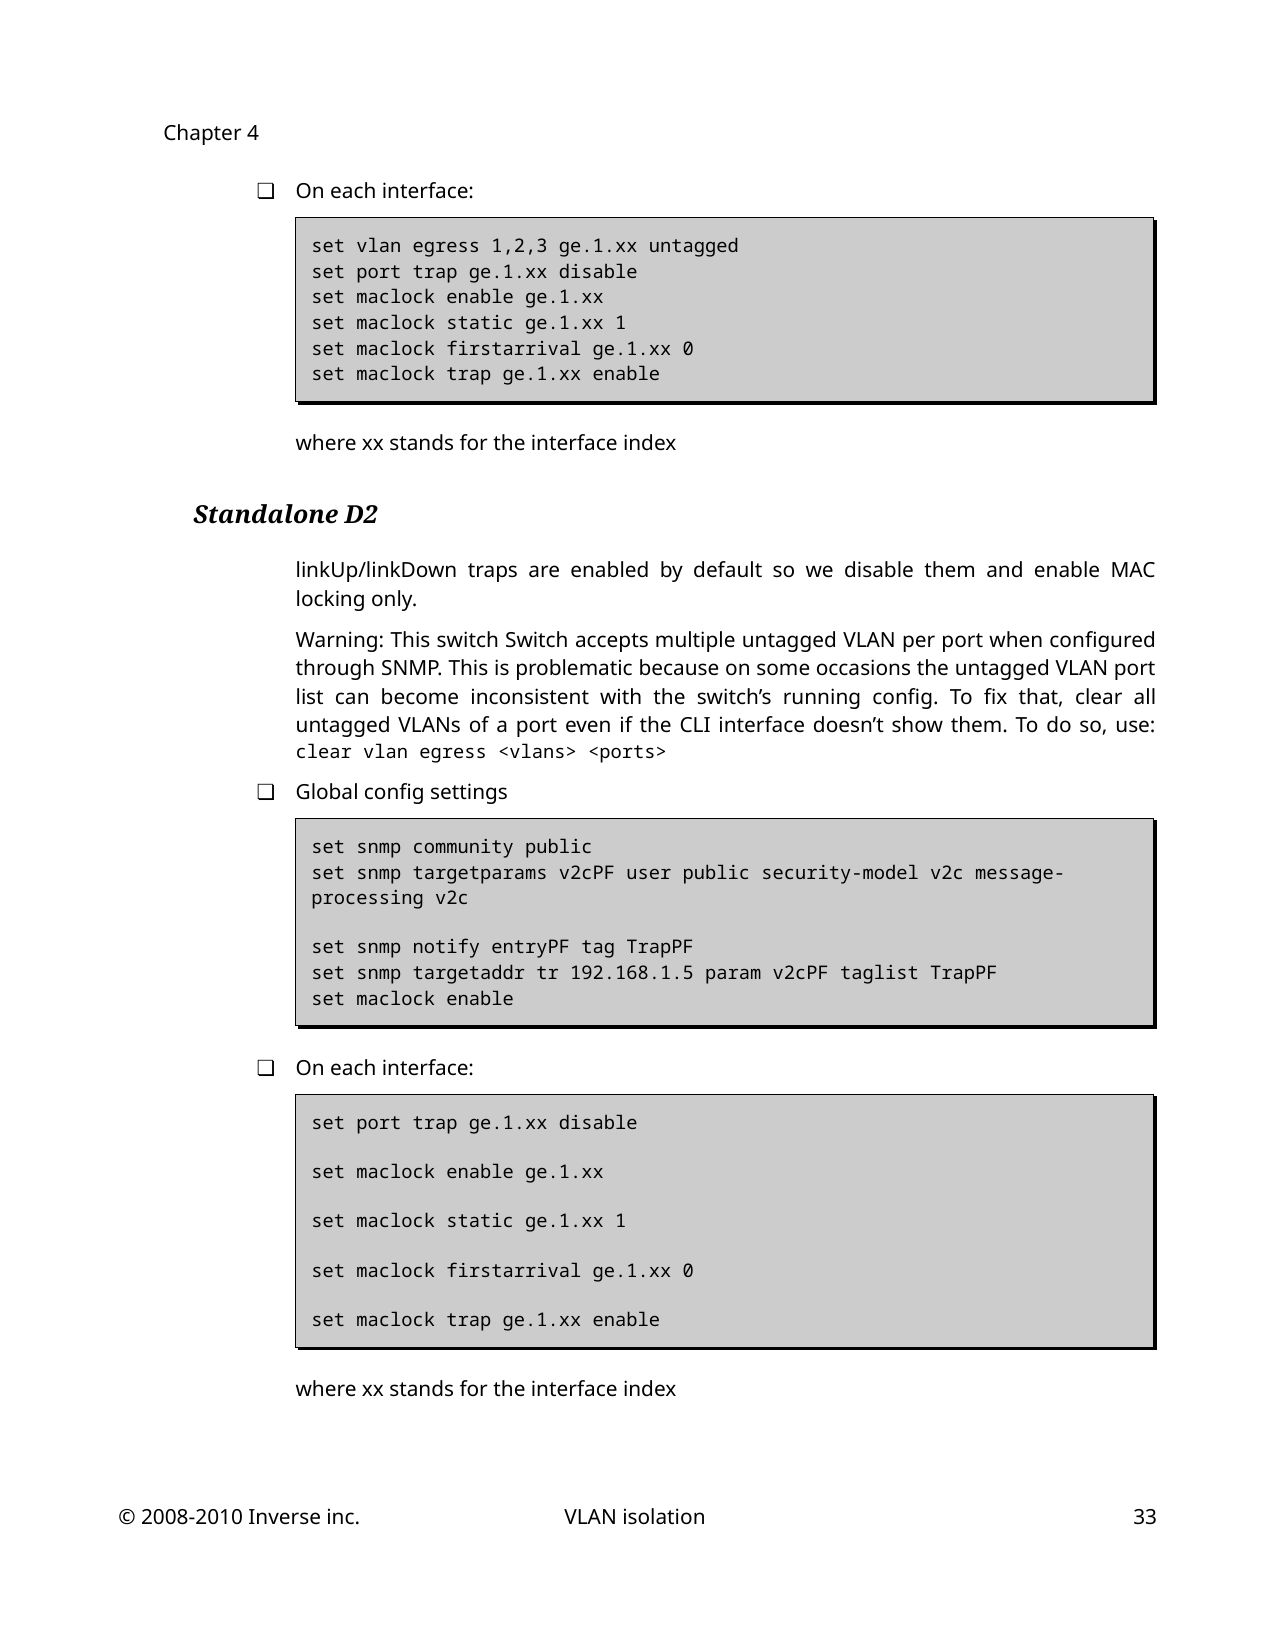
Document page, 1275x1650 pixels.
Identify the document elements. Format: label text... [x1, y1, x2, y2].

text set maclock trap ge.1.xx enable [296, 1290, 1153, 1347]
text set maclock static ge.1.xx 1 [296, 1192, 1153, 1233]
text set snmp notify entryPF tag TrapPF set snmp targetaddr tr 192.168.1.5 param v2cPF taglist TrapPF set maclock enable [296, 918, 1153, 1025]
list ❏ On each interface: [256, 1053, 1157, 1081]
text where xx stands for the interface index [295, 428, 1157, 457]
text Warning: This switch Switch accepts multiple untagged VLAN per port when configured through SNMP. This is problematic because on some occasions the untagged VLAN port list can become inconsistent with the switch’s running config. To fix that, clear all untagged VLANs of a port even if the CLI interface doesn’t show them. To do so, use: clear vlan egress <vlans> <ports> [295, 625, 1157, 764]
list ❏ On each interface: [256, 176, 1157, 204]
list ❏ Global config settings [256, 777, 1157, 805]
text set port trap ge.1.xx disable [296, 1095, 1153, 1135]
text where xx stands for the interface index [295, 1374, 1157, 1402]
text set maclock enable ge.1.xx [296, 1143, 1153, 1184]
subtitle Standalone D2 [156, 497, 1157, 531]
text set vlan egress 1,2,3 ge.1.xx untagged set port trap ge.1.xx disable set maclock enable ge.1.xx set maclock static ge.1.xx 1 set maclock firstarrival ge.1.xx 0 set maclock trap ge.1.xx enable [296, 218, 1153, 401]
text set snmp community public set snmp targetparams v2cPF user public security-model v2c message-processing v2c [296, 819, 1153, 910]
text set maclock firstarrival ge.1.xx 0 [296, 1241, 1153, 1282]
text linkUp/linkDown traps are enabled by default so we disable them and enable MAC locking only. [295, 556, 1157, 612]
